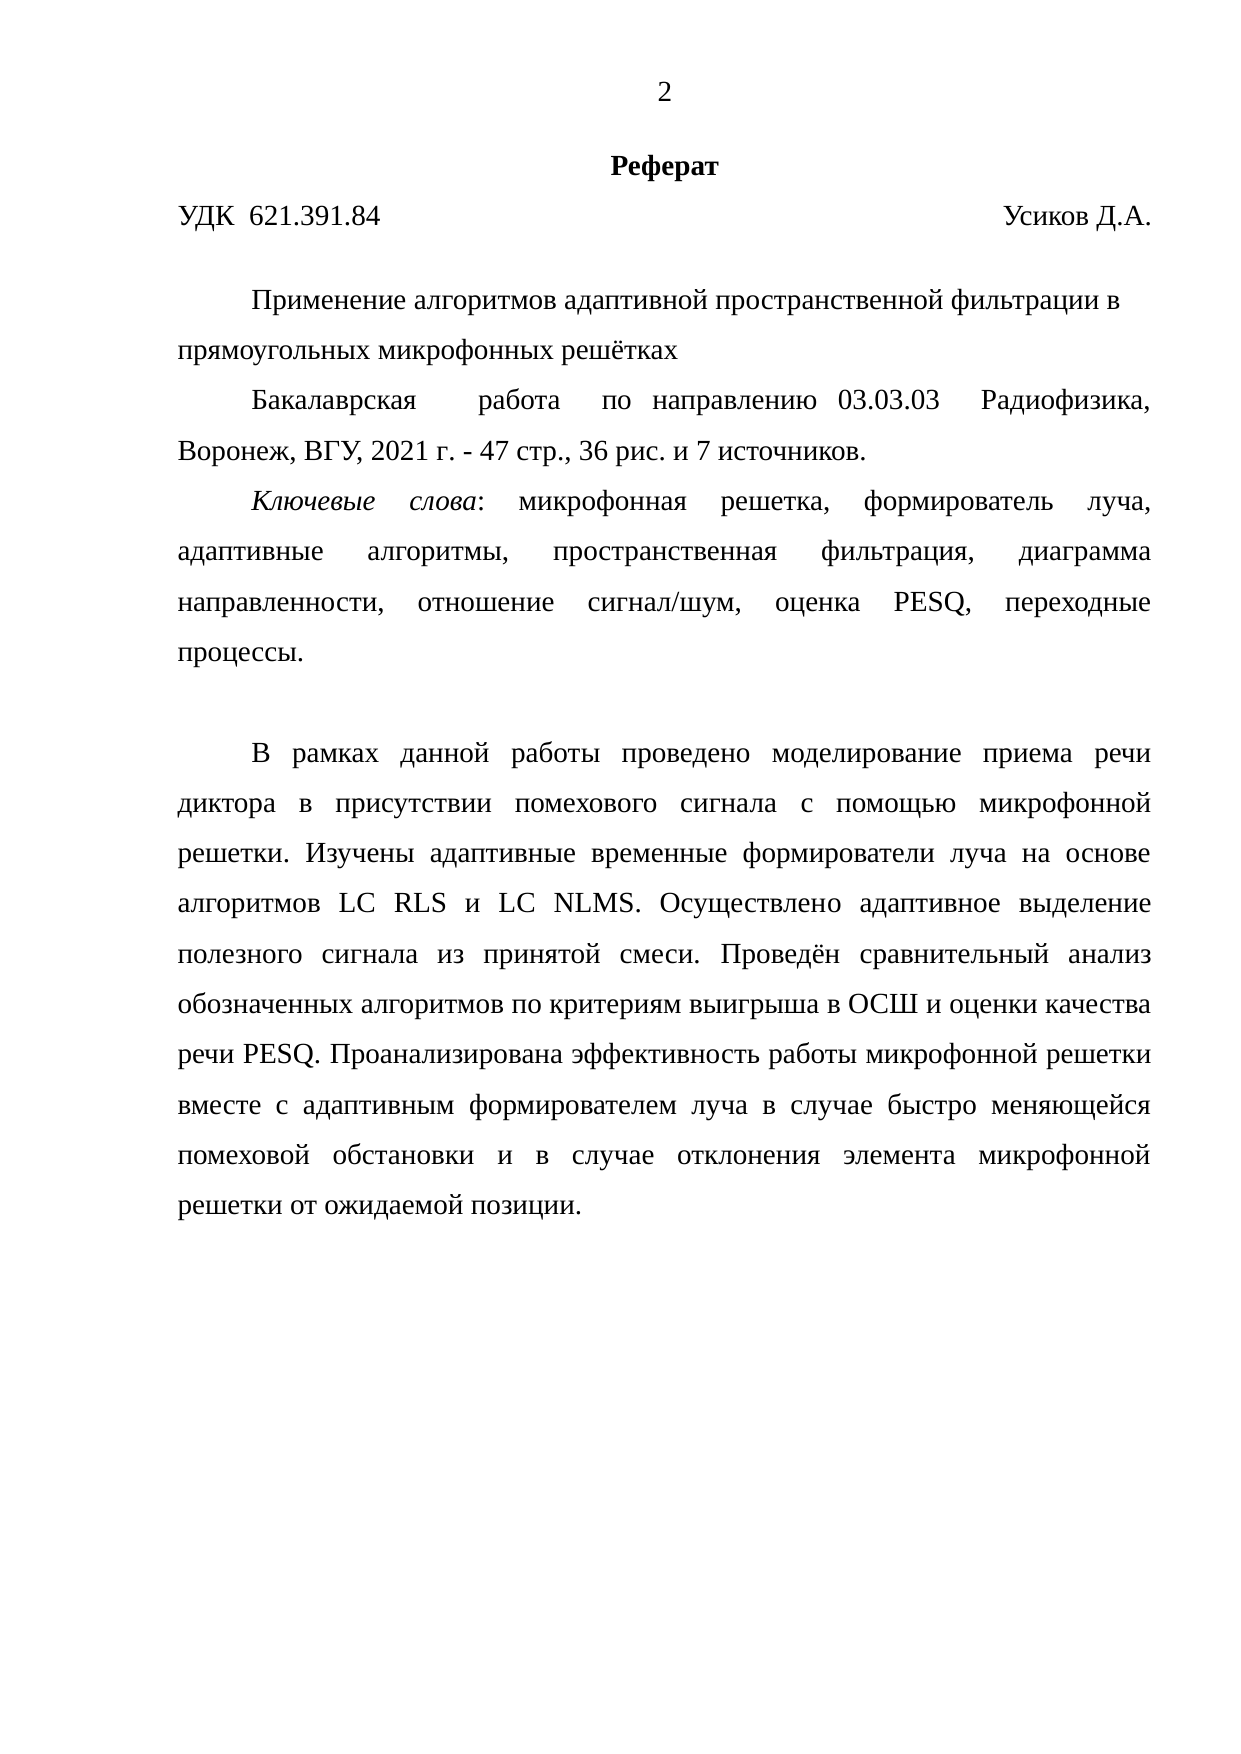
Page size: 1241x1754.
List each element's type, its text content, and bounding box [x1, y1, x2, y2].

text Реферат [177, 148, 1152, 181]
text Бакалаврская работа по направлению 03.03.03 Радиофизика, Воронеж, ВГУ, 2021 г. - 47 стр., 36 рис. и 7 источников. [177, 382, 1152, 466]
text прямоугольных микрофонных решётках [177, 332, 1152, 366]
table_header Усиков Д.А. [664, 198, 1152, 232]
text В рамках данной работы проведено моделирование приема речи диктора в присутствии помехового сигнала с помощью микрофонной решетки. Изучены адаптивные временные формирователи луча на основе алгоритмов LC RLS и LC NLMS. Осуществлено адаптивное выделение полезного сигнала из принятой смеси. Проведён сравнительный анализ обозначенных алгоритмов по критериям выигрыша в ОСШ и оценки качества речи PESQ. Проанализирована эффективность работы микрофонной решетки вместе с адаптивным формирователем луча в случае быстро меняющейся помеховой обстановки и в случае отклонения элемента микрофонной решетки от ожидаемой позиции. [177, 735, 1152, 1221]
table_header УДК 621.391.84 [177, 198, 664, 232]
text Ключевые слова: микрофонная решетка, формирователь луча, адаптивные алгоритмы, пространственная фильтрация, диаграмма направленности, отношение сигнал/шум, оценка PESQ, переходные процессы. [177, 483, 1152, 668]
text Применение алгоритмов адаптивной пространственной фильтрации в [177, 282, 1152, 315]
